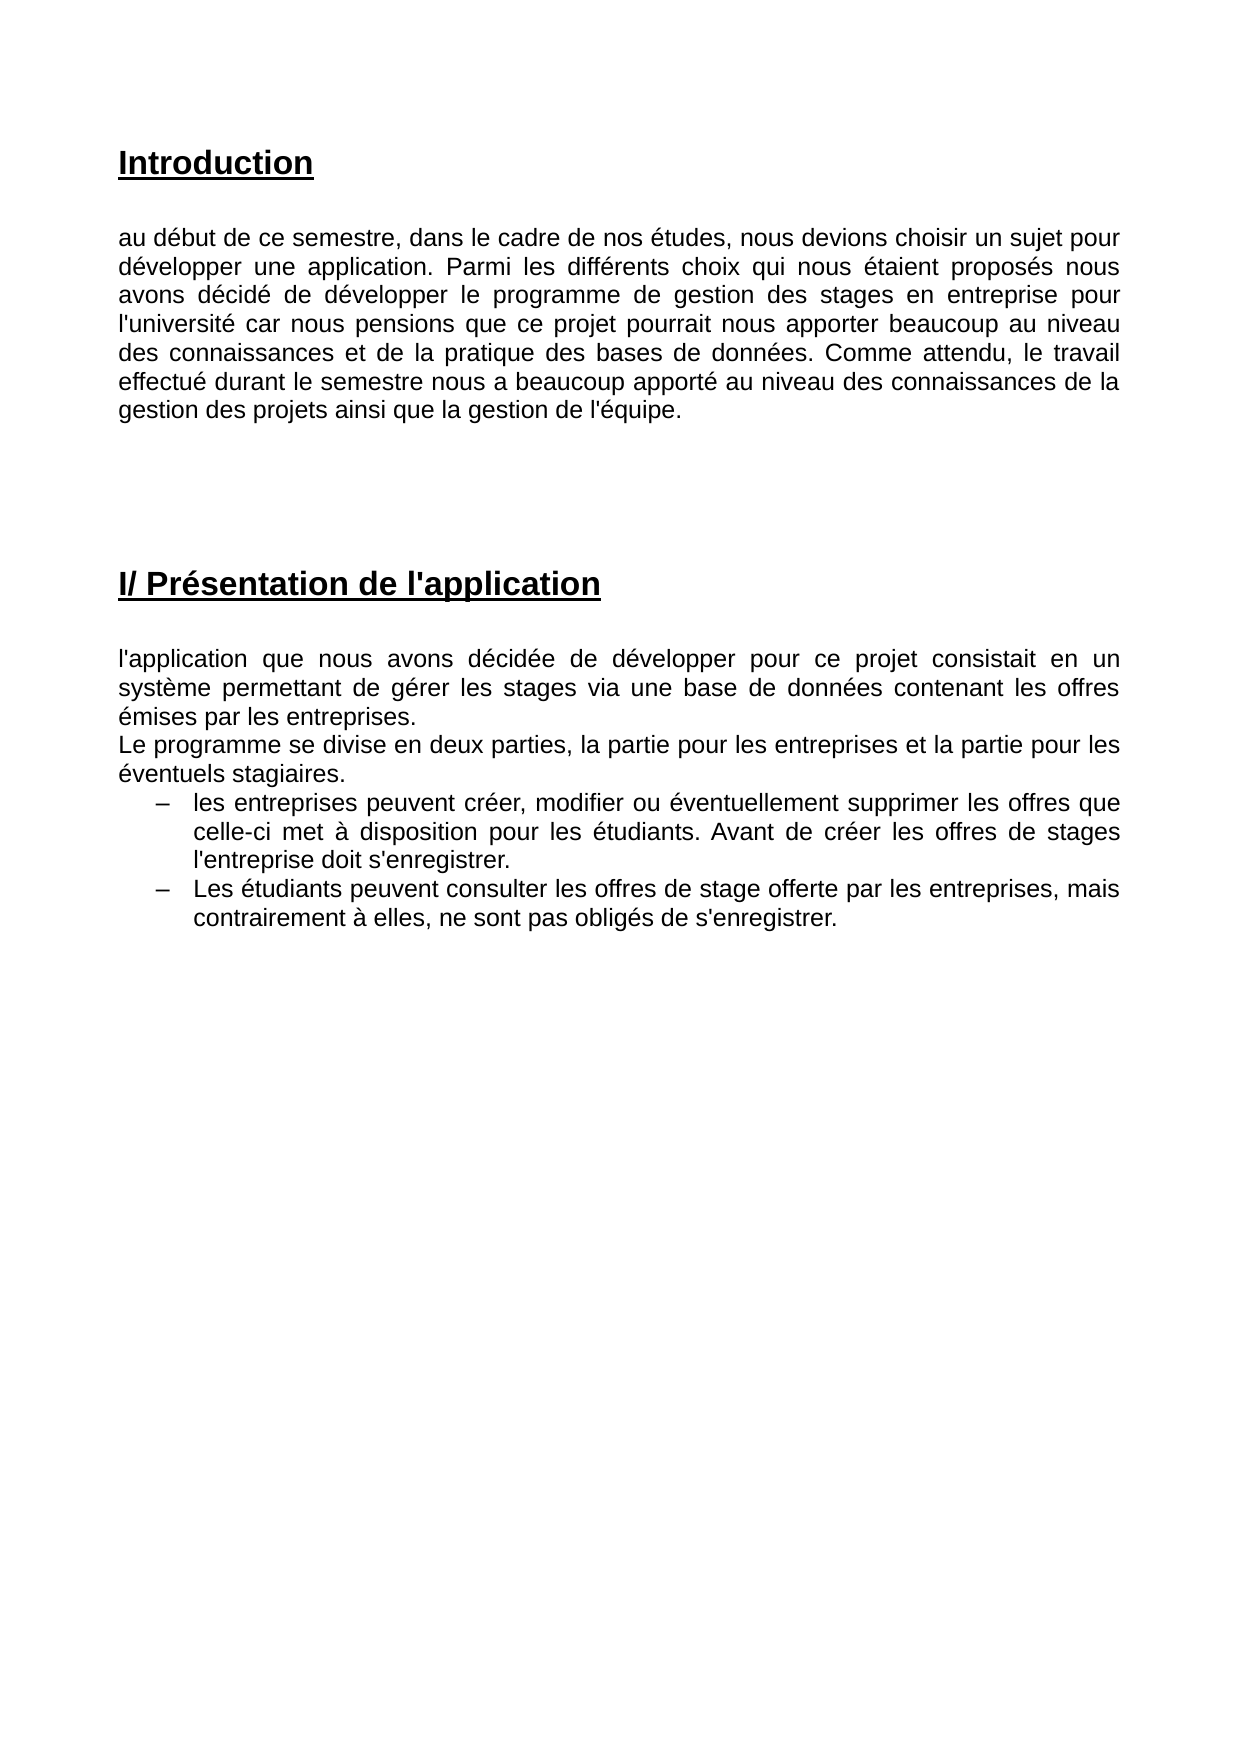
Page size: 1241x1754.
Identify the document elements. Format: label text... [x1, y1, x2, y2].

subtitle I/ Présentation de l'application [118, 564, 1122, 603]
list les entreprises peuvent créer, modifier ou éventuellement supprimer les offres que celle-ci met à disposition pour les étudiants. Avant de créer les offres de stages l'entreprise doit s'enregistrer. [156, 788, 1122, 874]
list Les étudiants peuvent consulter les offres de stage offerte par les entreprises, mais contrairement à elles, ne sont pas obligés de s'enregistrer. [156, 874, 1122, 932]
text l'application que nous avons décidée de développer pour ce projet consistait en un système permettant de gérer les stages via une base de données contenant les offres émises par les entreprises. [118, 644, 1122, 730]
text au début de ce semestre, dans le cadre de nos études, nous devions choisir un sujet pour développer une application. Parmi les différents choix qui nous étaient proposés nous avons décidé de développer le programme de gestion des stages en entreprise pour l'université car nous pensions que ce projet pourrait nous apporter beaucoup au niveau des connaissances et de la pratique des bases de données. Comme attendu, le travail effectué durant le semestre nous a beaucoup apporté au niveau des connaissances de la gestion des projets ainsi que la gestion de l'équipe. [118, 223, 1122, 424]
subtitle Introduction [118, 143, 1122, 182]
text Le programme se divise en deux parties, la partie pour les entreprises et la partie pour les éventuels stagiaires. [118, 730, 1122, 788]
